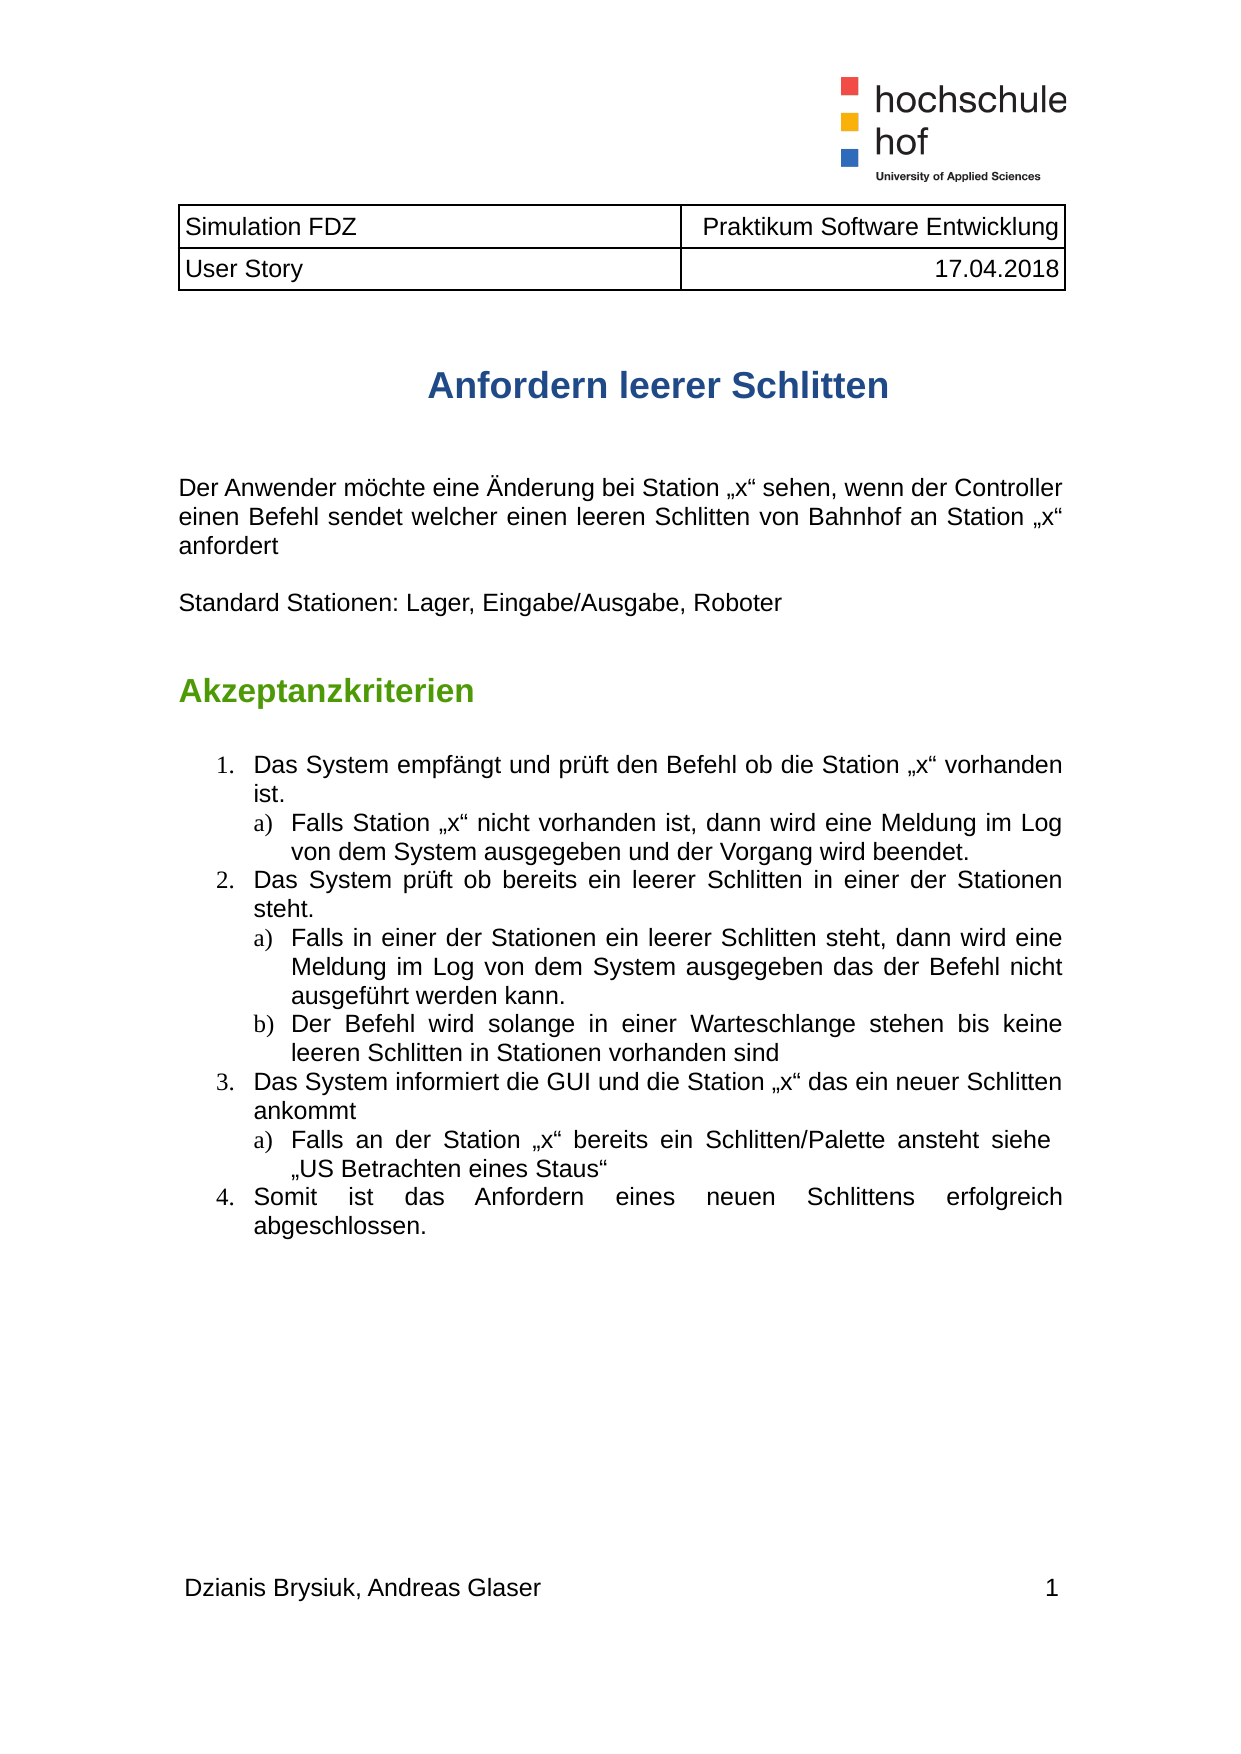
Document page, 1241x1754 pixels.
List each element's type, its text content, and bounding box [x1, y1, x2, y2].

subtitle Akzeptanzkriterien [178, 671, 1064, 709]
list Das System empfängt und prüft den Befehl ob die Station „x“ vorhanden ist. [216, 750, 1064, 808]
list Das System prüft ob bereits ein leerer Schlitten in einer der Stationen steht. [216, 866, 1064, 923]
list Der Befehl wird solange in einer Warteschlange stehen bis keine leeren Schlitten in Stationen vorhanden sind [253, 1009, 1064, 1067]
text Standard Stationen: Lager, Eingabe/Ausgabe, Roboter [178, 588, 1064, 617]
list Falls an der Station „x“ bereits ein Schlitten/Palette ansteht siehe „US Betrachten eines Staus“ [253, 1125, 1064, 1182]
picture [841, 77, 1067, 182]
list Falls Station „x“ nicht vorhanden ist, dann wird eine Meldung im Log von dem System ausgegeben und der Vorgang wird beendet. [253, 808, 1064, 866]
text Der Anwender möchte eine Änderung bei Station „x“ sehen, wenn der Controller einen Befehl sendet welcher einen leeren Schlitten von Bahnhof an Station „x“ anfordert [178, 473, 1064, 559]
text Anfordern leerer Schlitten [178, 363, 1064, 406]
list Das System informiert die GUI und die Station „x“ das ein neuer Schlitten ankommt [216, 1067, 1064, 1125]
list Falls in einer der Stationen ein leerer Schlitten steht, dann wird eine Meldung im Log von dem System ausgegeben das der Befehl nicht ausgeführt werden kann. [253, 923, 1064, 1009]
list Somit ist das Anfordern eines neuen Schlittens erfolgreich abgeschlossen. [216, 1182, 1064, 1240]
